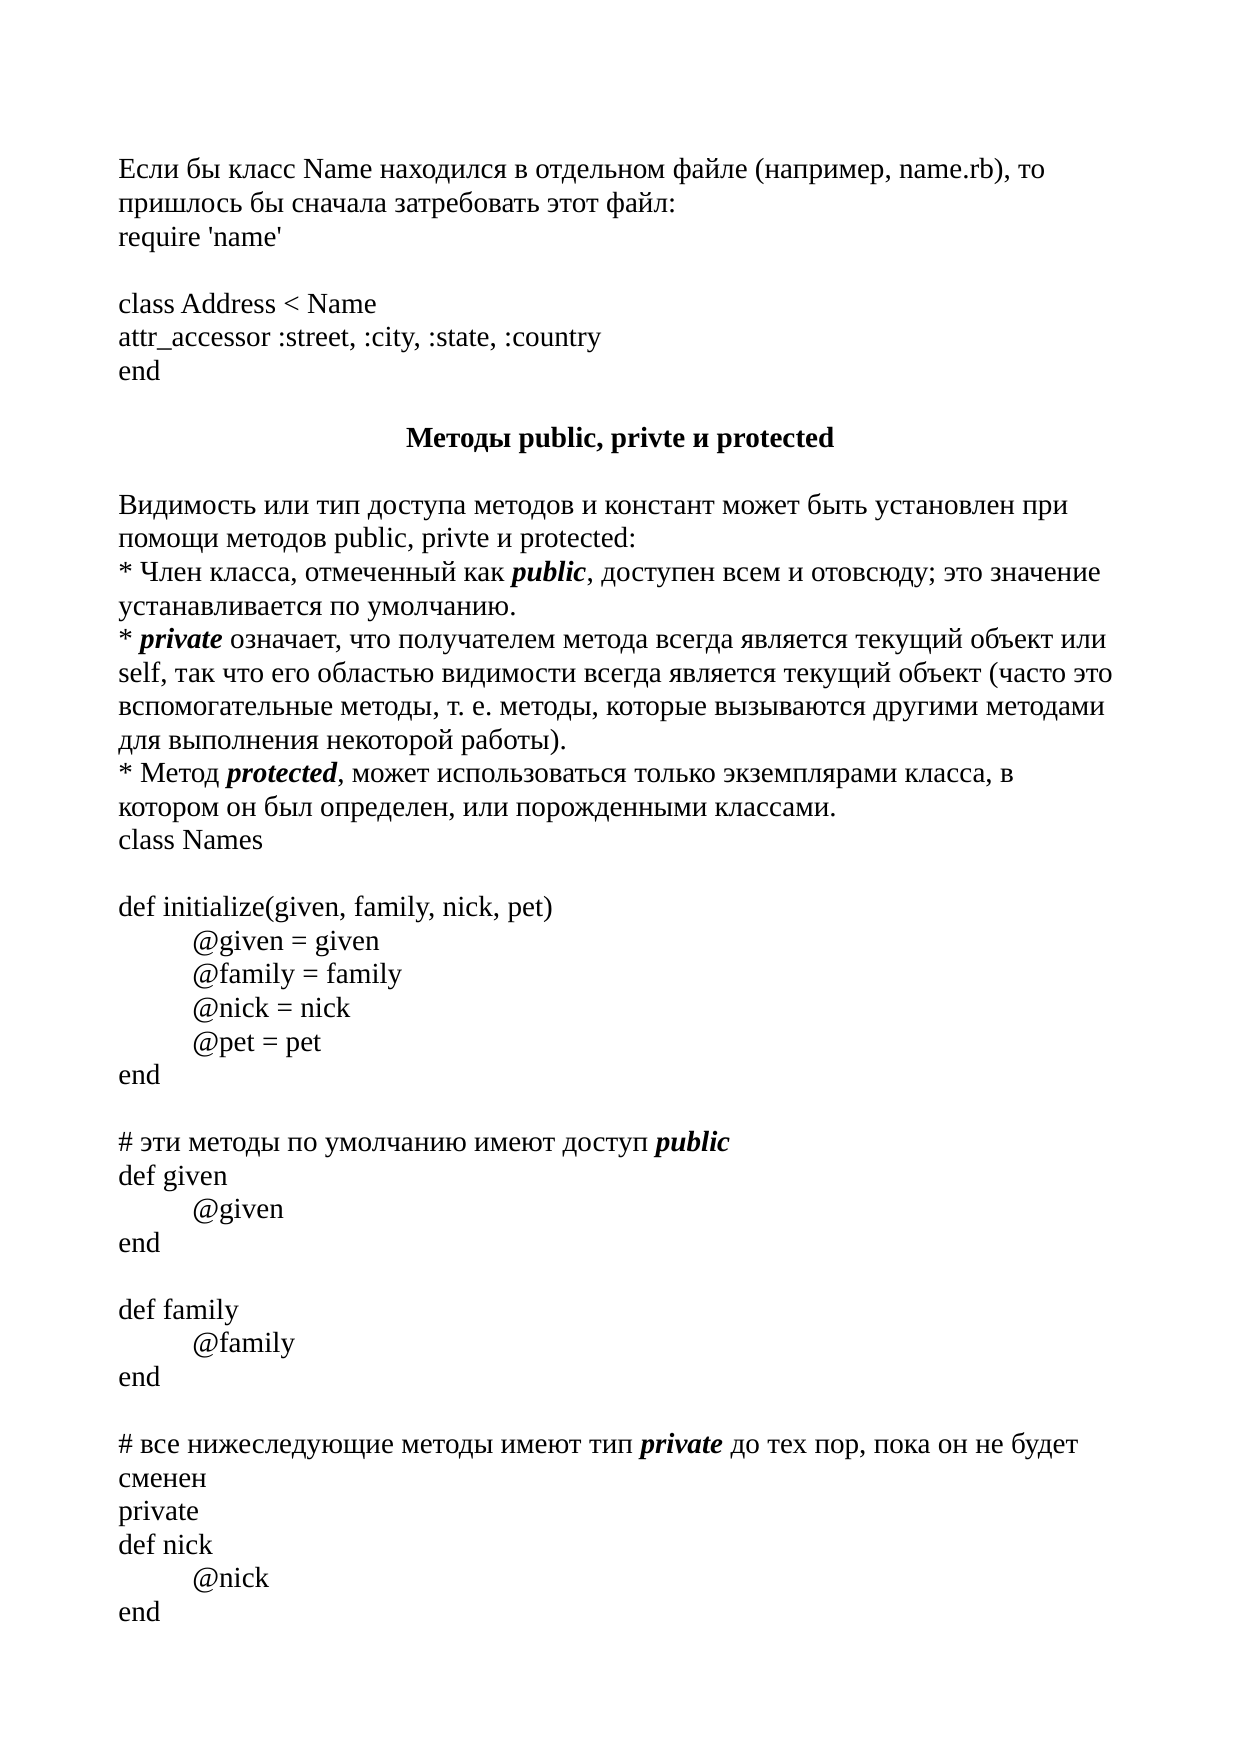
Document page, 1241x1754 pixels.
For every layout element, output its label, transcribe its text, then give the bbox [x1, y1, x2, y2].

text @nick [118, 1560, 1122, 1594]
text @family = family [118, 957, 1122, 990]
text end [118, 353, 1122, 386]
text end [118, 1057, 1122, 1091]
text def family [118, 1292, 1122, 1326]
text def initialize(given, family, nick, pet) [118, 889, 1122, 923]
text class Address < Name [118, 286, 1122, 319]
text Видимость или тип доступа методов и констант может быть установлен при помощи методов public, privte и protected: [118, 487, 1122, 554]
text @pet = pet [118, 1024, 1122, 1057]
text # все нижеследующие методы имеют тип private до тех пор, пока он не будет сменен [118, 1426, 1122, 1493]
text attr_accessor :street, :city, :state, :country [118, 319, 1122, 353]
text end [118, 1225, 1122, 1258]
text private [118, 1493, 1122, 1527]
text end [118, 1594, 1122, 1627]
text @nick = nick [118, 990, 1122, 1024]
text def nick [118, 1527, 1122, 1560]
text Методы public, privte и protected [118, 420, 1122, 453]
text class Names [118, 822, 1122, 856]
text @family [118, 1326, 1122, 1359]
text def given [118, 1158, 1122, 1191]
text @given [118, 1191, 1122, 1225]
text @given = given [118, 923, 1122, 957]
text * Член класса, отмеченный как public, доступен всем и отовсюду; это значение устанавливается по умолчанию. [118, 554, 1122, 621]
text * Метод protected, может использоваться только экземплярами класса, в котором он был определен, или порожденными классами. [118, 755, 1122, 822]
text end [118, 1359, 1122, 1393]
text * private означает, что получателем метода всегда является текущий объект или self, так что его областью видимости всегда является текущий объект (часто это вспомогательные методы, т. е. методы, которые вызываются другими методами для выполнения некоторой работы). [118, 621, 1122, 755]
text Если бы класс Name находился в отдельном файле (например, name.rb), то пришлось бы сначала затребовать этот файл: [118, 152, 1122, 219]
text require 'name' [118, 219, 1122, 252]
text # эти методы по умолчанию имеют доступ public [118, 1124, 1122, 1158]
